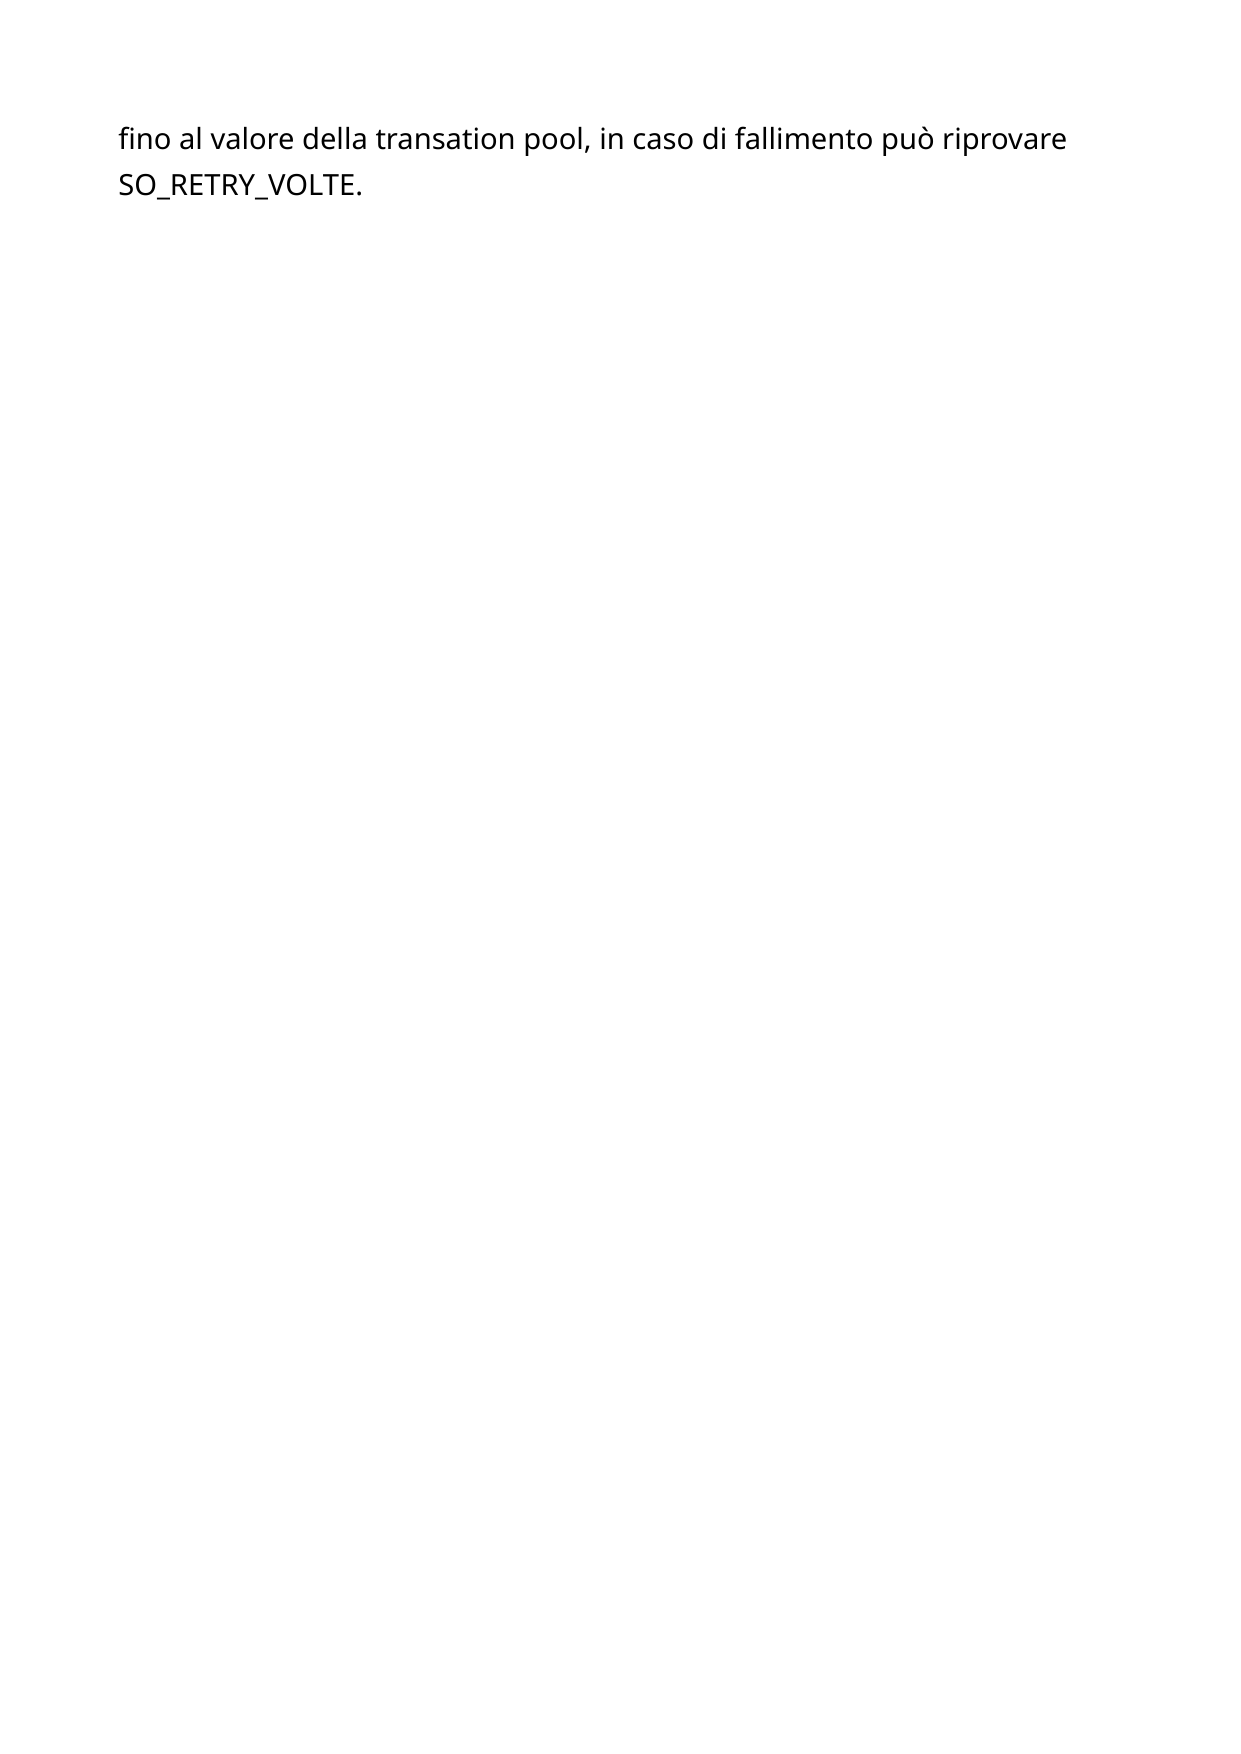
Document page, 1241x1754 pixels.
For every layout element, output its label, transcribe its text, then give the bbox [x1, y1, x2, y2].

text fino al valore della transation pool, in caso di fallimento può riprovare SO_RETRY_VOLTE. [118, 118, 1122, 203]
